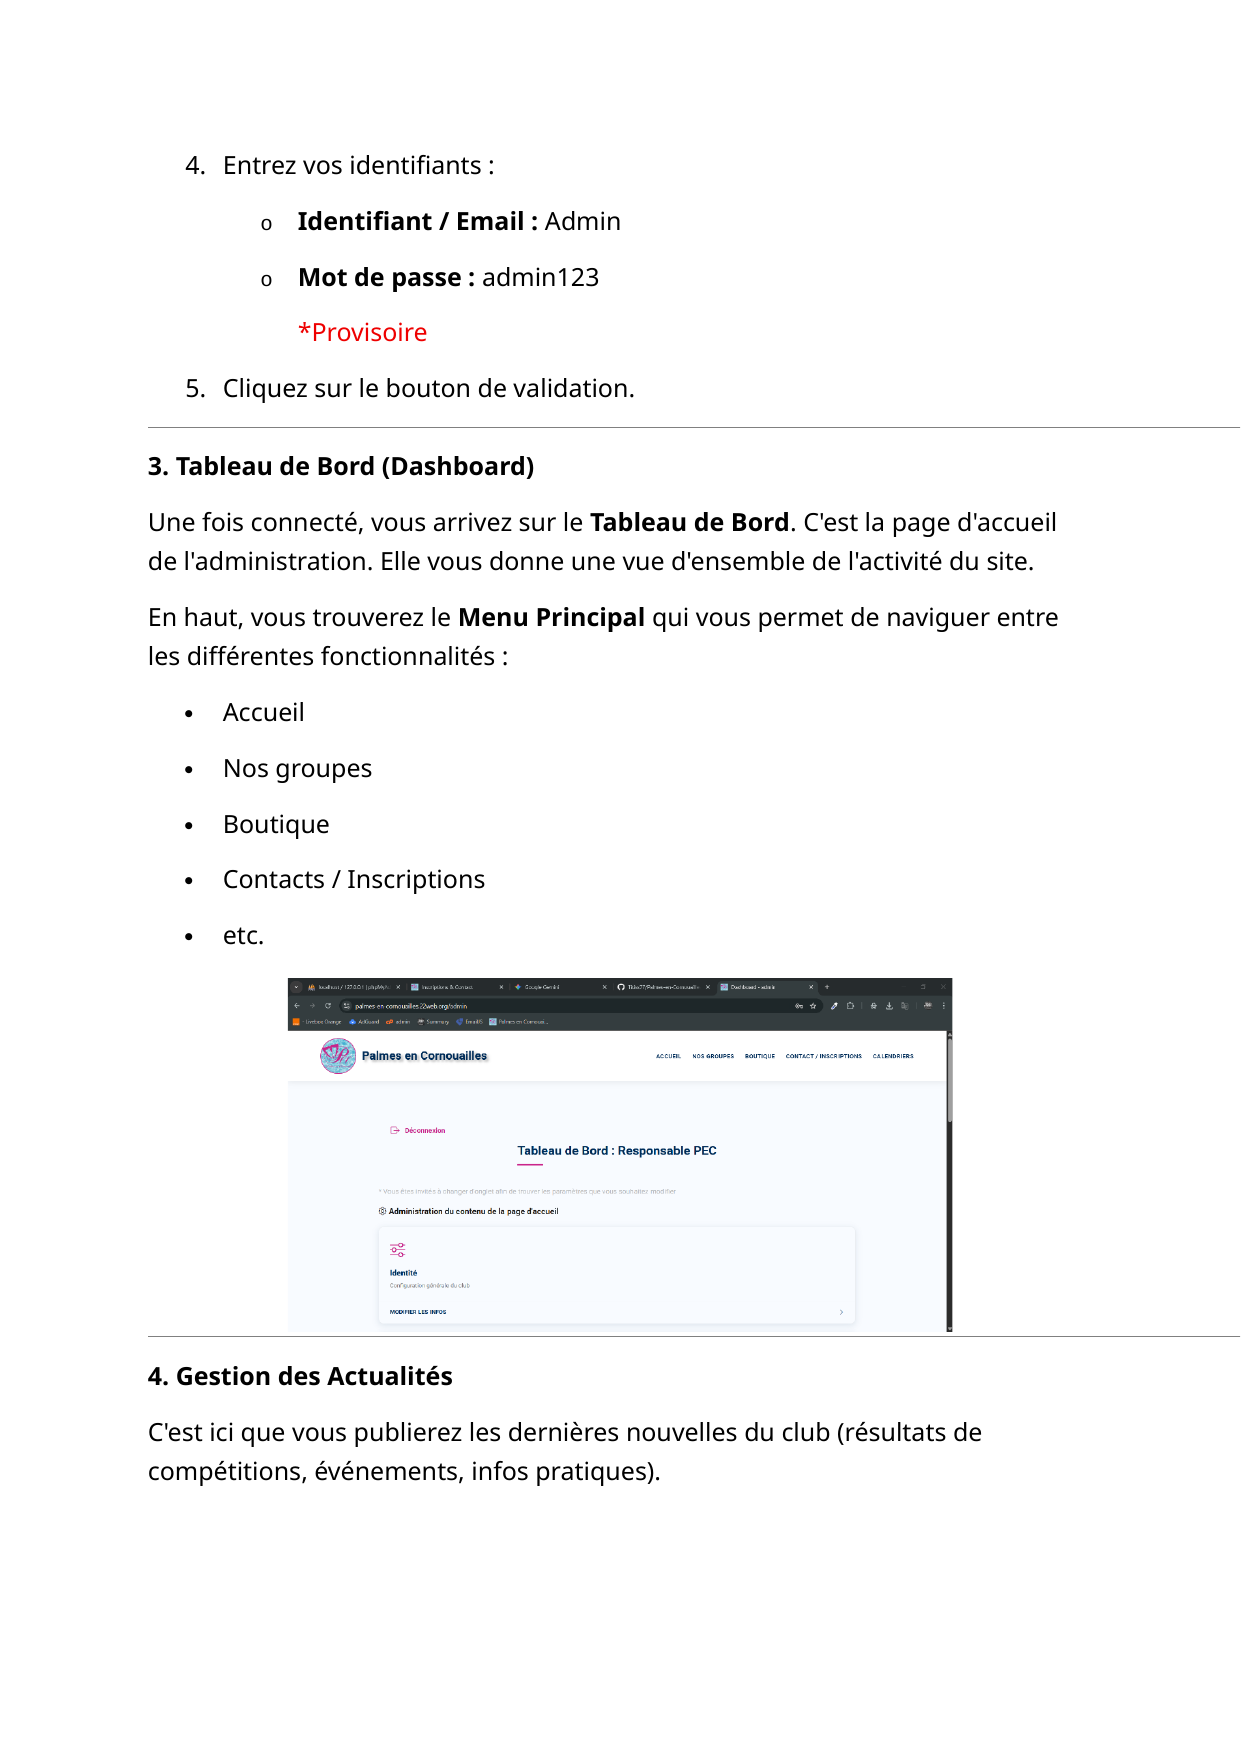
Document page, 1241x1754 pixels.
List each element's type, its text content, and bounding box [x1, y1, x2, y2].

text 3. Tableau de Bord (Dashboard) [148, 449, 1093, 483]
list Identifiant / Email : Admin [260, 203, 1093, 237]
list etc. [185, 918, 1093, 952]
text *Provisoire [298, 315, 1093, 349]
list Nos groupes [185, 751, 1093, 784]
list Boutique [185, 806, 1093, 840]
list Contacts / Inscriptions [185, 862, 1093, 896]
list Accueil [185, 695, 1093, 729]
list Entrez vos identifiants : [185, 148, 1093, 182]
text Une fois connecté, vous arrivez sur le Tableau de Bord. C'est la page d'accueil de l'administration. Elle vous donne une vue d'ensemble de l'activité du site. [148, 505, 1093, 578]
list Mot de passe : admin123 [260, 259, 1093, 293]
text 4. Gestion des Actualités [148, 1358, 1093, 1393]
list Cliquez sur le bouton de validation. [185, 371, 1093, 405]
text C'est ici que vous publierez les dernières nouvelles du club (résultats de compétitions, événements, infos pratiques). [148, 1414, 1093, 1488]
text En haut, vous trouverez le Menu Principal qui vous permet de naviguer entre les différentes fonctionnalités : [148, 600, 1093, 673]
